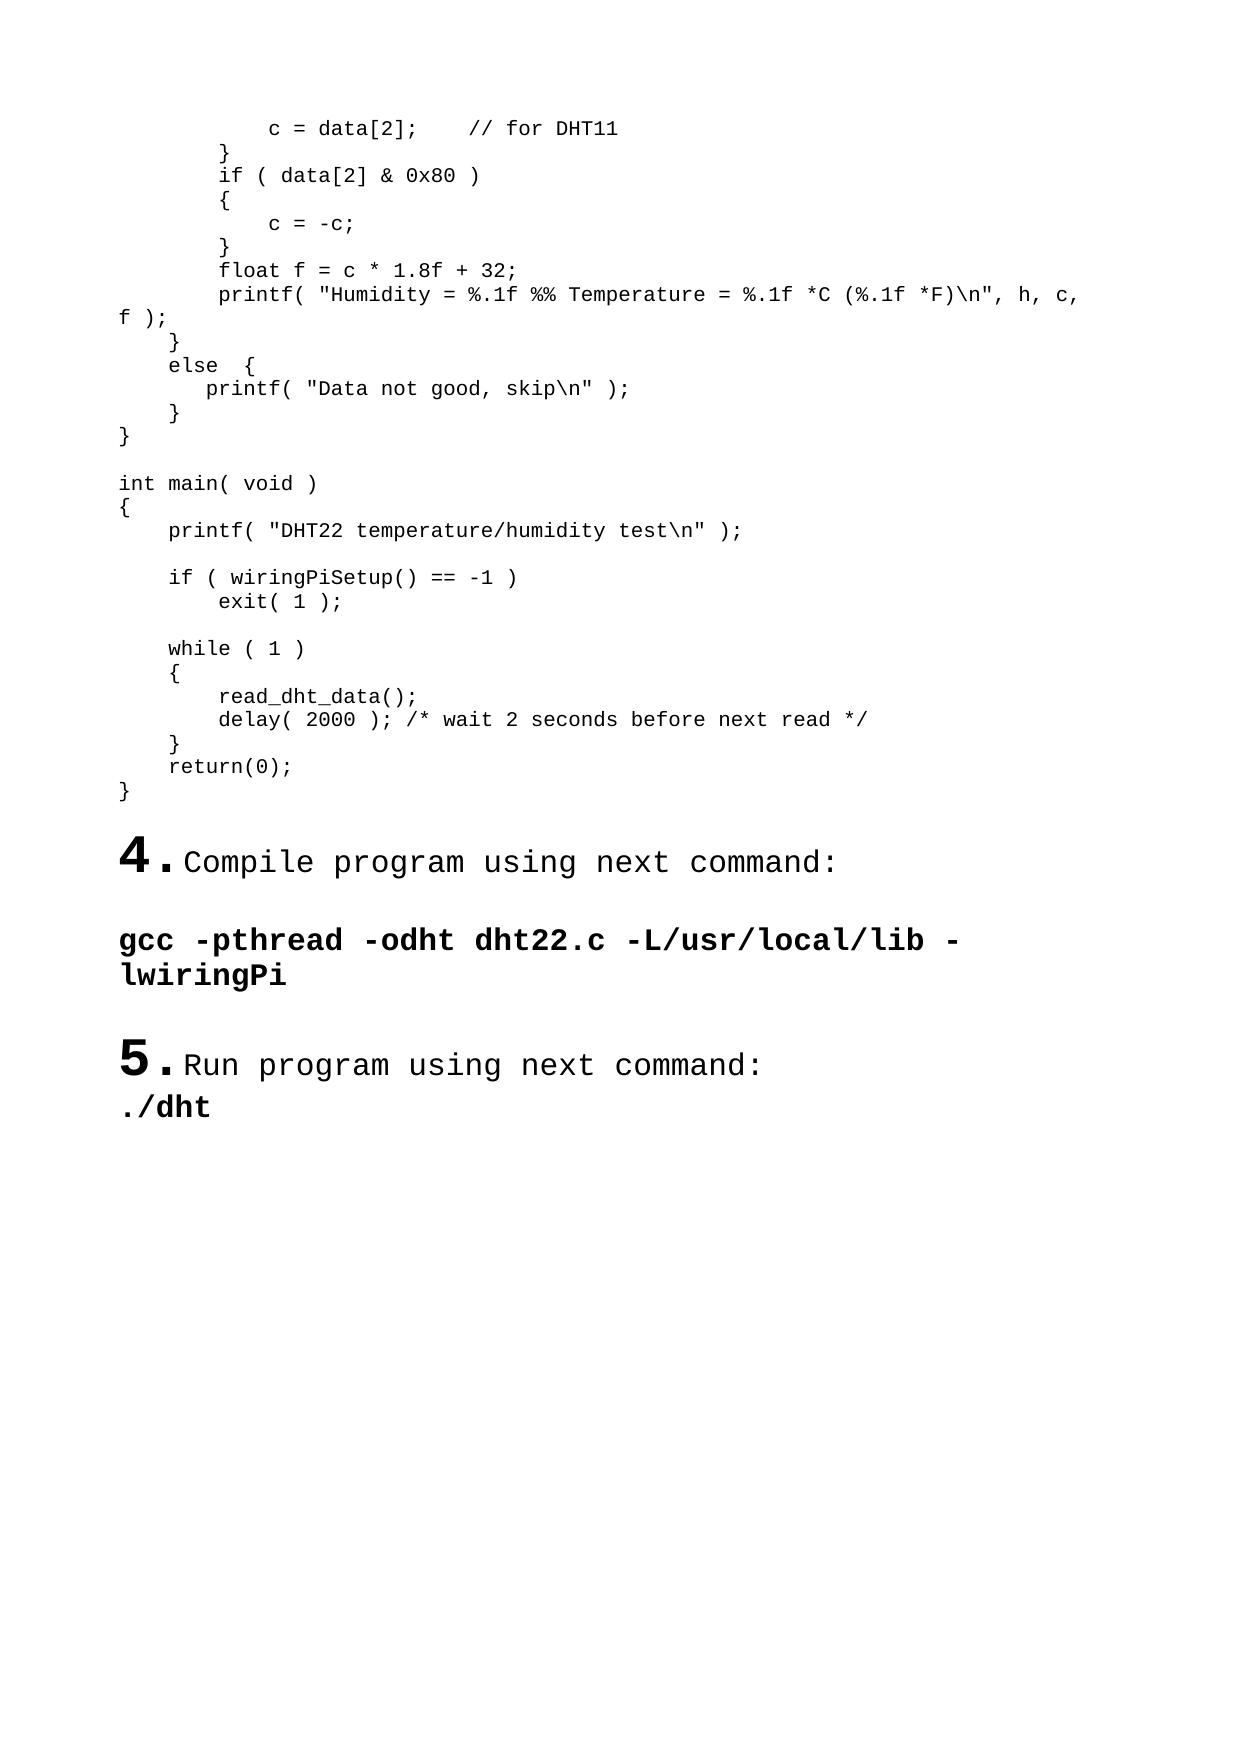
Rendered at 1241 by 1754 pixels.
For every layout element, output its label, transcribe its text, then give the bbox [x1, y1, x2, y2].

text gcc -pthread -odht dht22.c -L/usr/local/lib -lwiringPi [118, 924, 1122, 995]
text printf( "Humidity = %.1f %% Temperature = %.1f *C (%.1f *F)\n", h, c, f ); [118, 284, 1122, 331]
text 4.Compile program using next command: [118, 827, 1122, 889]
text if ( wiringPiSetup() == -1 ) [118, 567, 1122, 591]
text exit( 1 ); [118, 591, 1122, 615]
text printf( "DHT22 temperature/humidity test\n" ); [118, 520, 1122, 544]
text delay( 2000 ); /* wait 2 seconds before next read */ [118, 709, 1122, 733]
text c = data[2]; // for DHT11 [118, 118, 1122, 142]
text while ( 1 ) [118, 638, 1122, 662]
text } [118, 402, 1122, 426]
text return(0); [118, 757, 1122, 780]
text else { [118, 354, 1122, 378]
text } [118, 142, 1122, 165]
text } [118, 780, 1122, 804]
text 5.Run program using next command: [118, 1031, 1122, 1092]
text read_dht_data(); [118, 686, 1122, 709]
text float f = c * 1.8f + 32; [118, 260, 1122, 284]
text } [118, 331, 1122, 354]
text c = -c; [118, 213, 1122, 236]
text } [118, 426, 1122, 449]
text ./dht [118, 1092, 1122, 1127]
text { [118, 662, 1122, 686]
text printf( "Data not good, skip\n" ); [118, 378, 1122, 402]
text } [118, 236, 1122, 260]
text } [118, 733, 1122, 757]
text { [118, 189, 1122, 213]
text if ( data[2] & 0x80 ) [118, 165, 1122, 189]
text int main( void ) [118, 473, 1122, 496]
text { [118, 496, 1122, 520]
